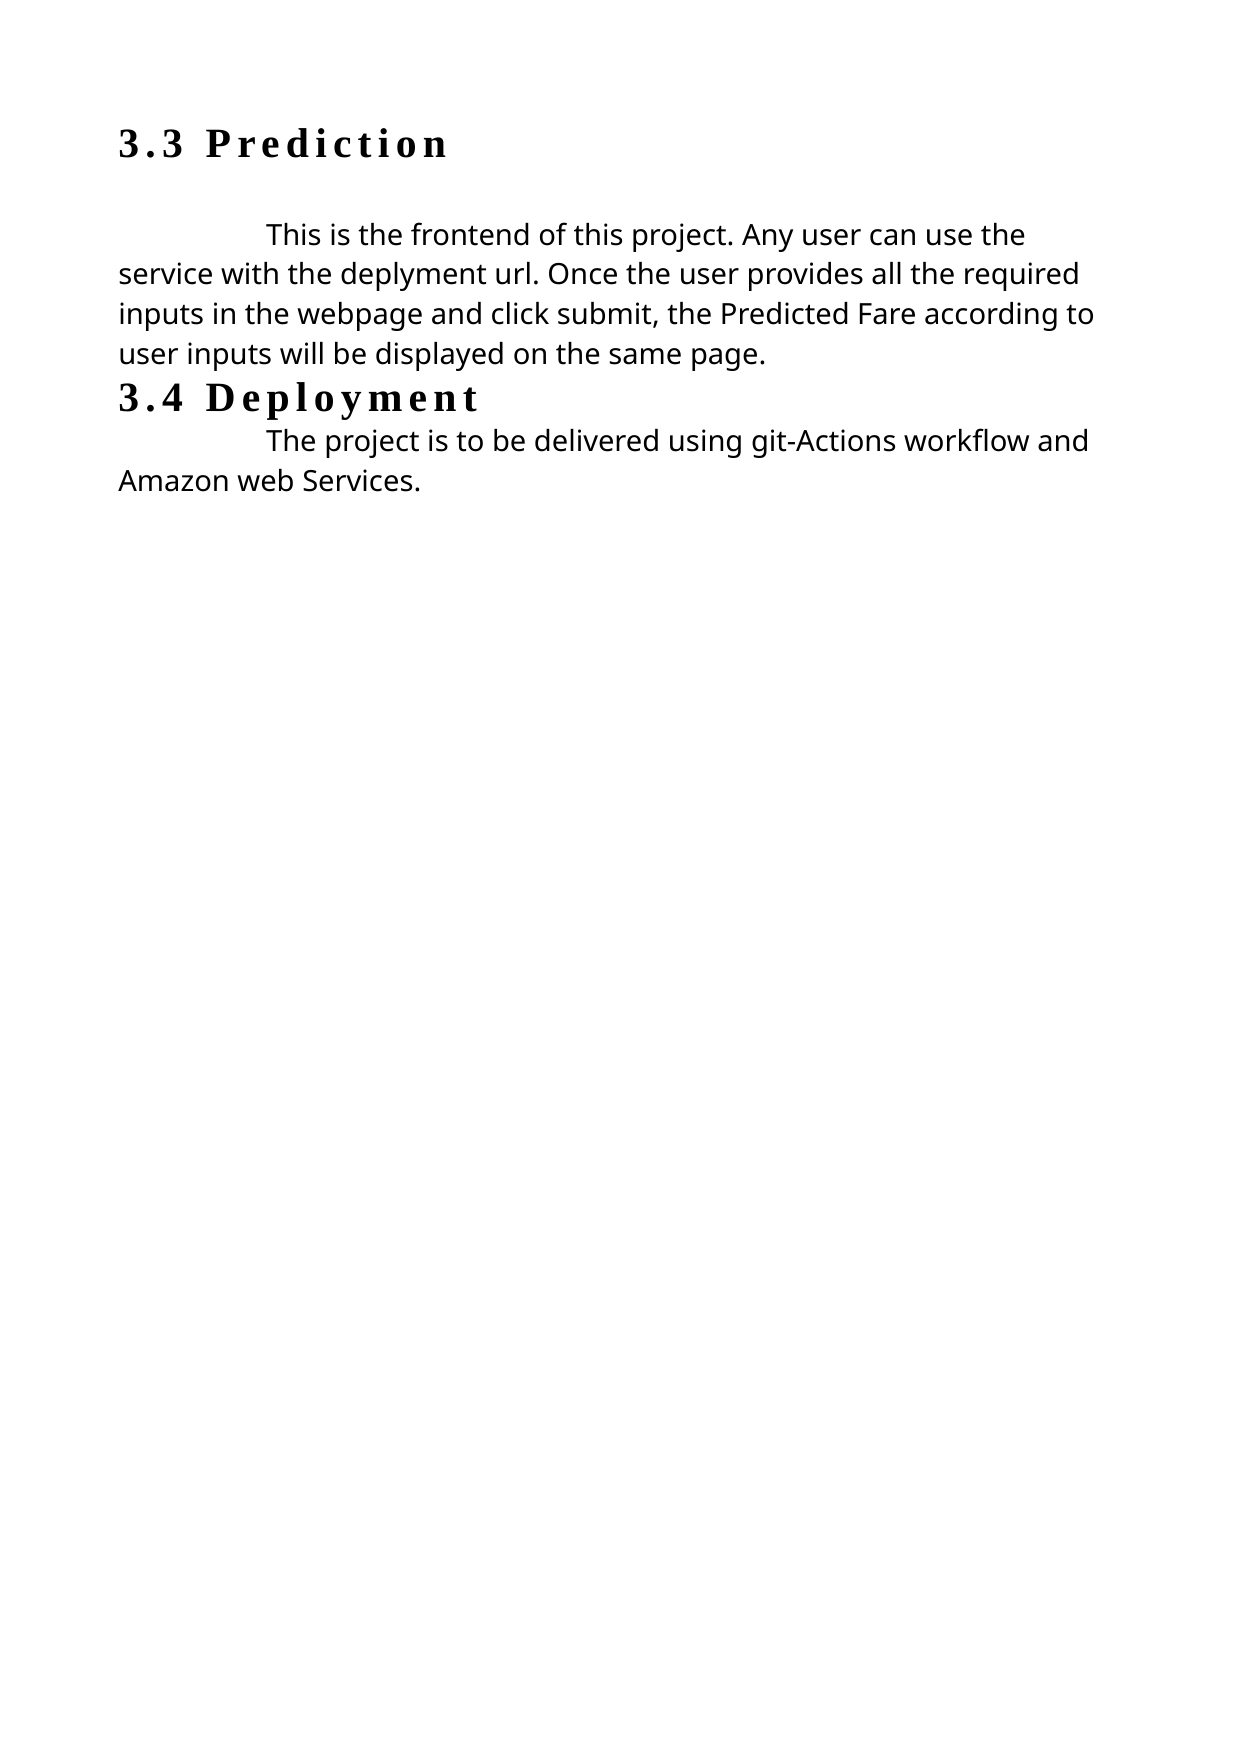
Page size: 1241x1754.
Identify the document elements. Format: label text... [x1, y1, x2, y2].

text The project is to be delivered using git-Actions workflow and Amazon web Services. [118, 421, 1122, 500]
text This is the frontend of this project. Any user can use the service with the deplyment url. Once the user provides all the required inputs in the webpage and click submit, the Predicted Fare according to user inputs will be displayed on the same page. [118, 214, 1122, 373]
text 3.4 Deployment [118, 373, 1122, 421]
text 3.3 Prediction [118, 118, 1122, 214]
